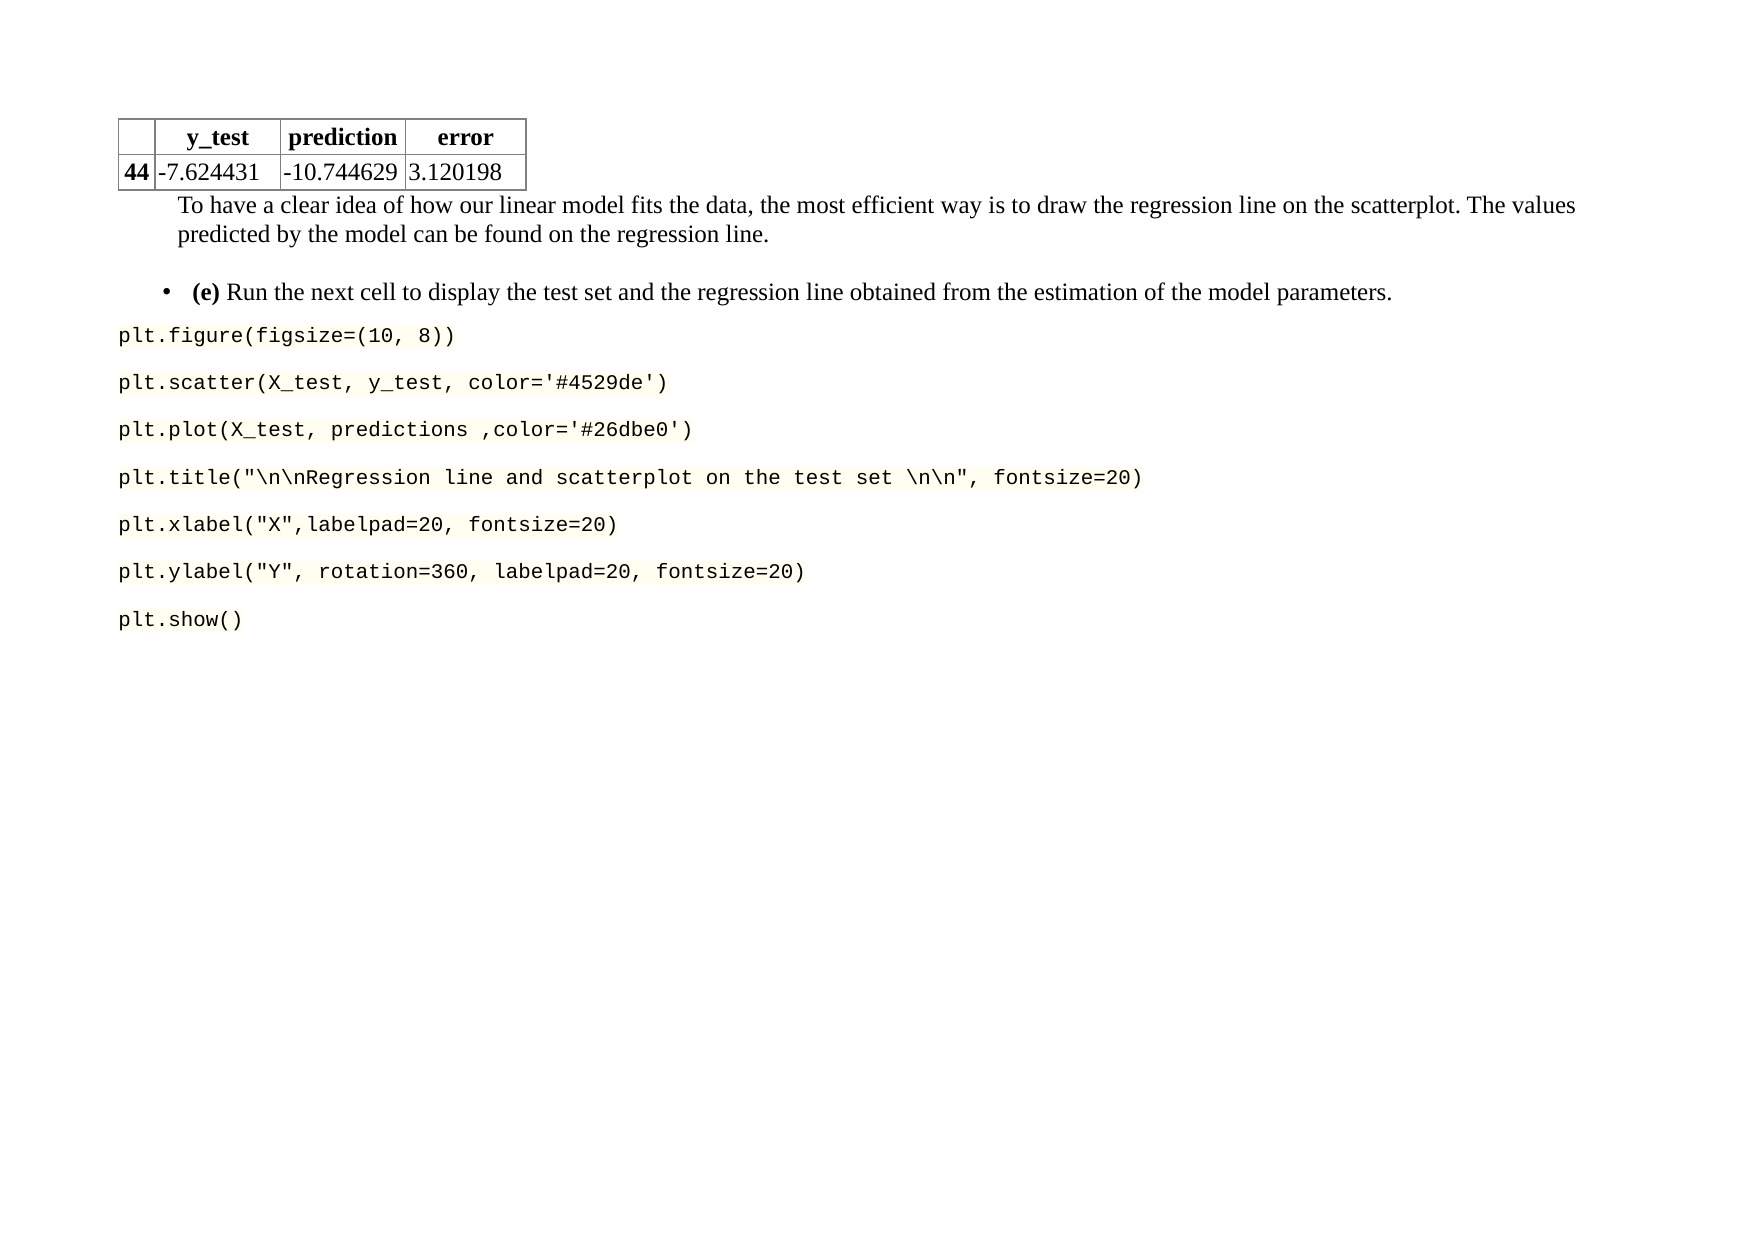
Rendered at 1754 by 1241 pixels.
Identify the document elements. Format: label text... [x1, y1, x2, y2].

table_cell -10.744629 [281, 155, 405, 189]
list (e) Run the next cell to display the test set and the regression line obtained from the estimation of the model parameters. [162, 277, 1636, 306]
text plt.show() [118, 608, 1636, 632]
table_cell -7.624431 [156, 155, 280, 189]
text plt.title("\n\nRegression line and scatterplot on the test set \n\n", fontsize=20) [118, 467, 1636, 490]
text ​ [118, 632, 1636, 656]
table_header prediction [281, 120, 405, 154]
table_header [119, 120, 154, 154]
text ​ [118, 538, 1636, 561]
text plt.ylabel("Y", rotation=360, labelpad=20, fontsize=20) [118, 561, 1636, 585]
text ​ [118, 585, 1636, 608]
text plt.scatter(X_test, y_test, color='#4529de') [118, 372, 1636, 396]
table_header y_test [156, 120, 280, 154]
text ​ [118, 490, 1636, 514]
text ​ [118, 396, 1636, 419]
table_cell 44 [119, 155, 154, 189]
text ​ [118, 443, 1636, 467]
text ​ [118, 348, 1636, 372]
text plt.figure(figsize=(10, 8)) [118, 325, 1636, 348]
text plt.plot(X_test, predictions ,color='#26dbe0') [118, 419, 1636, 443]
table_cell 3.120198 [406, 155, 525, 189]
table_header error [406, 120, 525, 154]
text plt.xlabel("X",labelpad=20, fontsize=20) [118, 514, 1636, 538]
text To have a clear idea of how our linear model fits the data, the most efficient way is to draw the regression line on the scatterplot. The values predicted by the model can be found on the regression line. [177, 190, 1577, 248]
